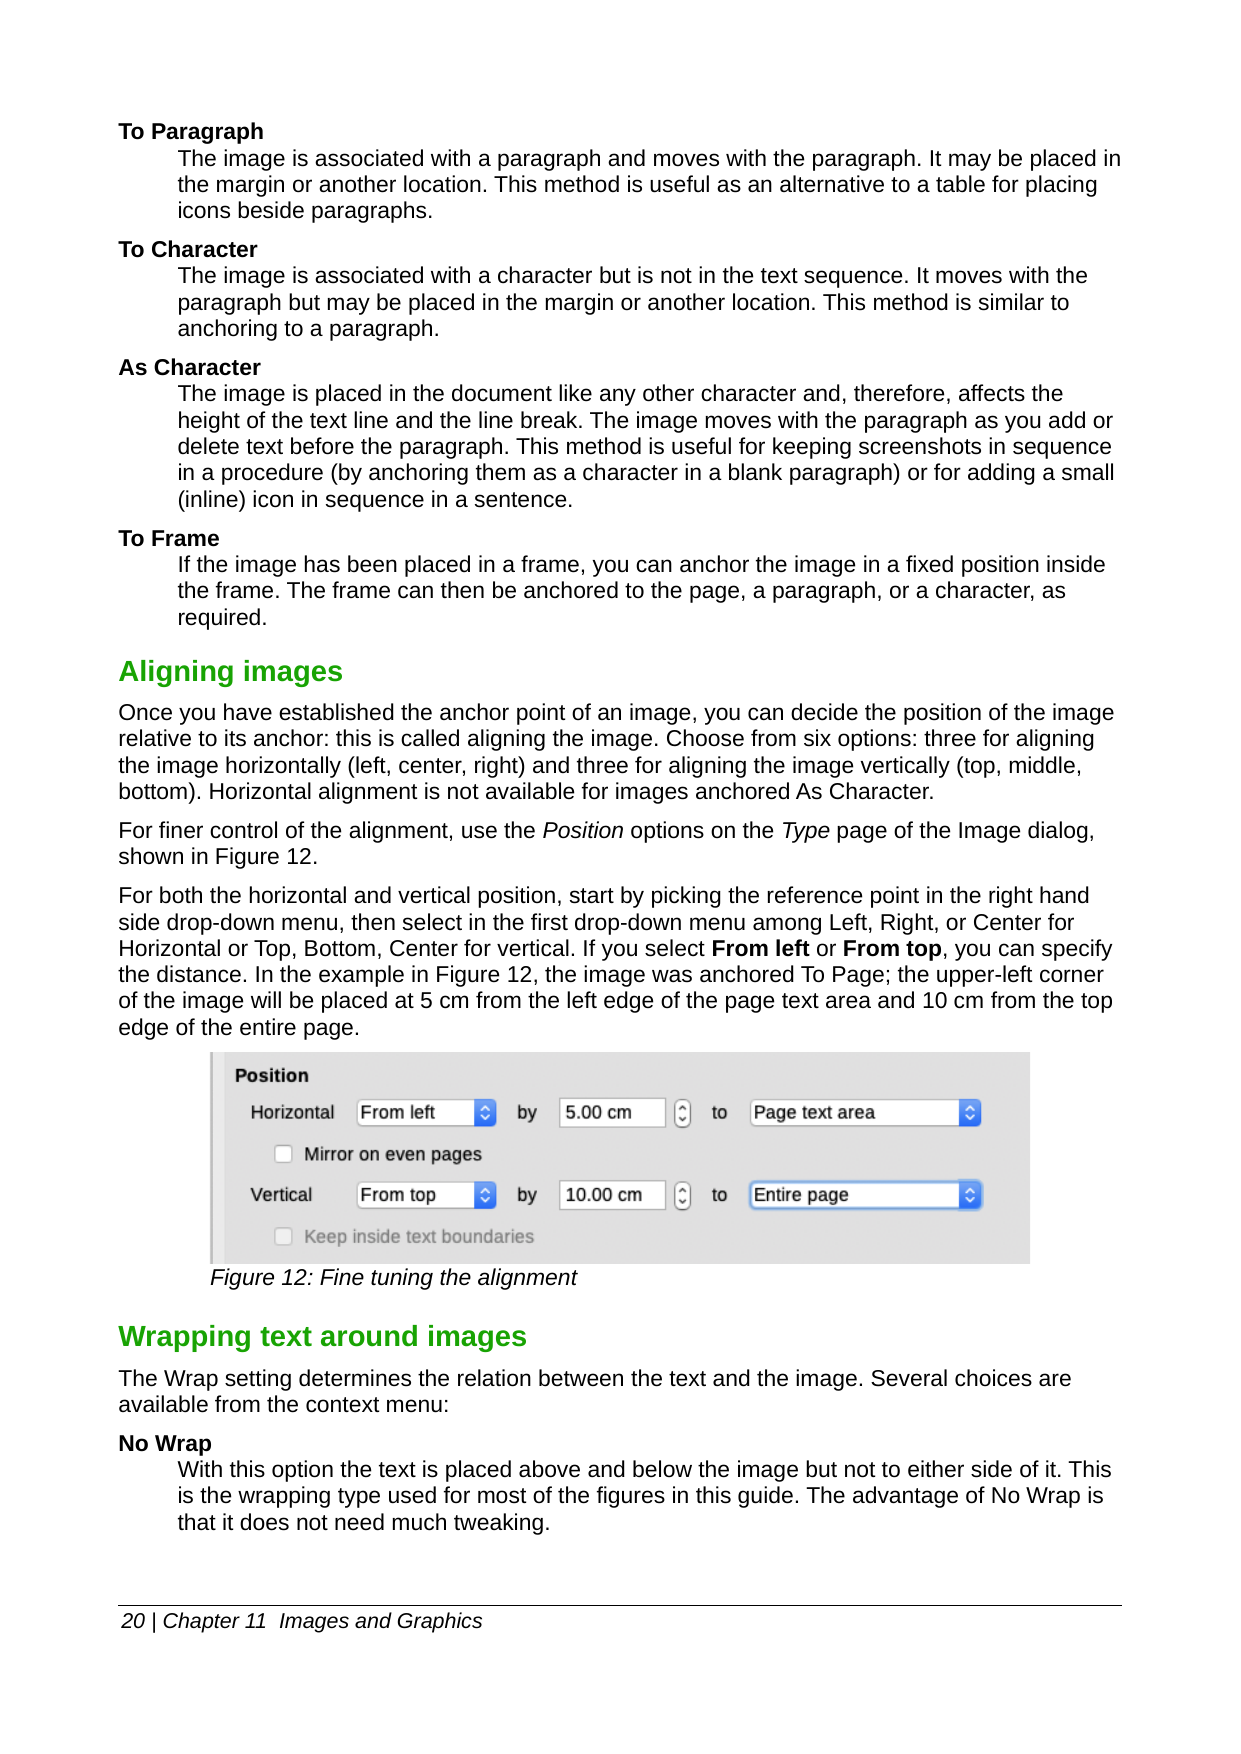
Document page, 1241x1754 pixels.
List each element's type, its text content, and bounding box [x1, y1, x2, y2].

subtitle Aligning images [118, 654, 1122, 687]
text If the image has been placed in a frame, you can anchor the image in a fixed position inside the frame. The frame can then be anchored to the page, a paragraph, or a character, as required. [177, 551, 1122, 630]
text Figure 12: Fine tuning the alignment [210, 1264, 1030, 1290]
text No Wrap [118, 1430, 1122, 1456]
text With this option the text is placed above and below the image but not to either side of it. This is the wrapping type used for most of the figures in this guide. The advantage of No Wrap is that it does not need much tweaking. [177, 1456, 1122, 1535]
text To Frame [118, 524, 1122, 551]
text To Paragraph [118, 118, 1122, 144]
list Once you have established the anchor point of an image, you can decide the position of the image relative to its anchor: this is called aligning the image. Choose from six options: three for aligning the image horizontally (left, center, right) and three for aligning the image vertically (top, middle, bottom). Horizontal alignment is not available for images anchored As Character. [118, 699, 1122, 804]
text For both the horizontal and vertical position, start by picking the reference point in the right hand side drop-down menu, then select in the first drop-down menu among Left, Right, or Center for Horizontal or Top, Bottom, Center for vertical. If you select From left or From top, you can specify the distance. In the example in Figure 12, the image was anchored To Page; the upper-left corner of the image will be placed at 5 cm from the left edge of the page text area and 10 cm from the top edge of the entire page. [118, 882, 1122, 1040]
text The image is placed in the document like any other character and, therefore, affects the height of the text line and the line break. The image moves with the paragraph as you add or delete text before the paragraph. This method is useful for keeping screenshots in sequence in a procedure (by anchoring them as a character in a blank paragraph) or for adding a small (inline) icon in sequence in a sentence. [177, 380, 1122, 512]
text The image is associated with a paragraph and moves with the paragraph. It may be placed in the margin or another location. This method is useful as an alternative to a table for placing icons beside paragraphs. [177, 144, 1122, 223]
list The Wrap setting determines the relation between the text and the image. Several choices are available from the context menu: [118, 1364, 1122, 1417]
text To Character [118, 236, 1122, 262]
text As Character [118, 354, 1122, 380]
subtitle Wrapping text around images [118, 1319, 1122, 1353]
text The image is associated with a character but is not in the text sequence. It moves with the paragraph but may be placed in the margin or another location. This method is similar to anchoring to a paragraph. [177, 262, 1122, 341]
picture [209, 1052, 1031, 1264]
text For finer control of the alignment, use the Position options on the Type page of the Image dialog, shown in Figure 12. [118, 817, 1122, 869]
